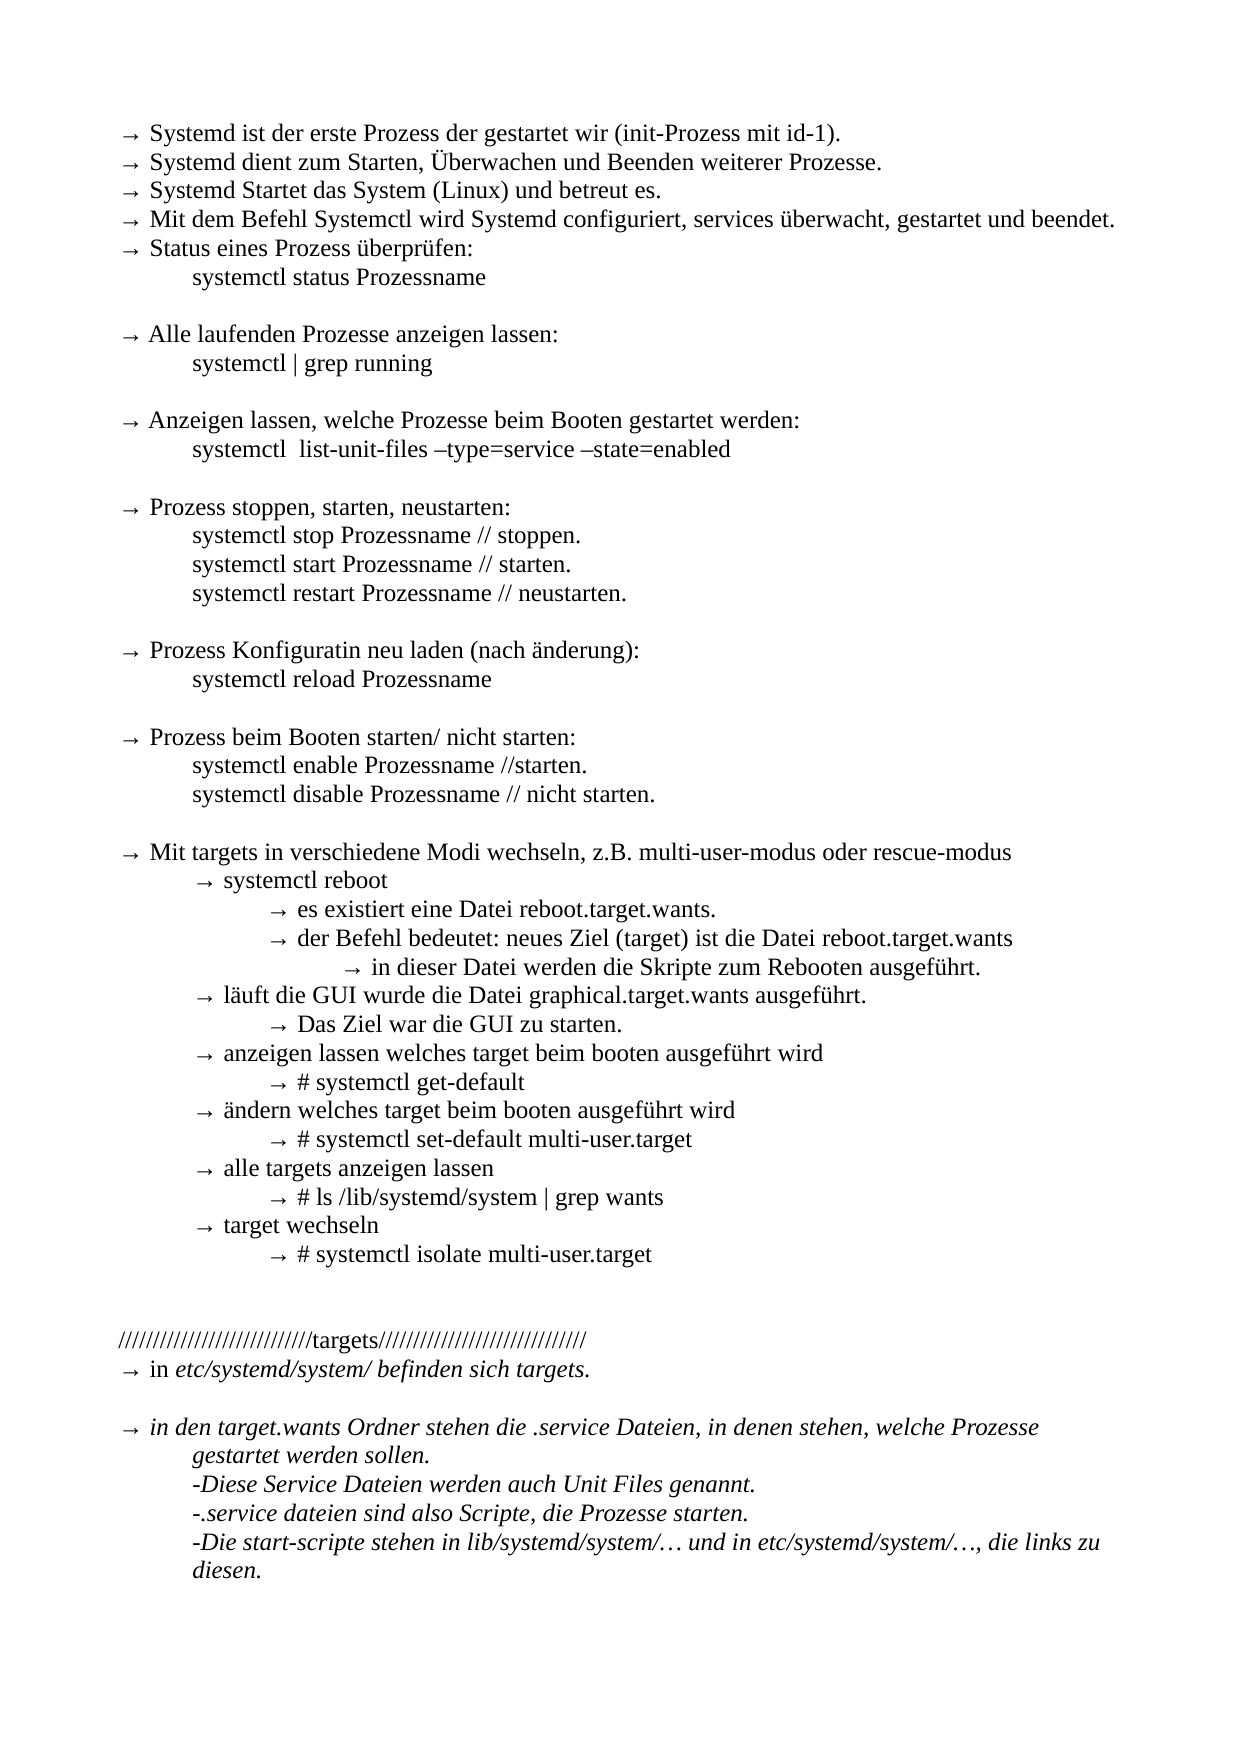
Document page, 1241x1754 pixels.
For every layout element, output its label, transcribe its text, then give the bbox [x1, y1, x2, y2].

text → es existiert eine Datei reboot.target.wants. [118, 894, 1122, 923]
text → der Befehl bedeutet: neues Ziel (target) ist die Datei reboot.target.wants [118, 923, 1122, 952]
text systemctl | grep running [118, 348, 1122, 377]
text → läuft die GUI wurde die Datei graphical.target.wants ausgeführt. [118, 981, 1122, 1009]
text → Status eines Prozess überprüfen: [118, 233, 1122, 262]
text → Systemd ist der erste Prozess der gestartet wir (init-Prozess mit id-1). [118, 118, 1122, 147]
text ////////////////////////////targets////////////////////////////// [118, 1326, 1122, 1354]
text → in dieser Datei werden die Skripte zum Rebooten ausgeführt. [118, 952, 1122, 981]
text → Alle laufenden Prozesse anzeigen lassen: [118, 319, 1122, 348]
text systemctl disable Prozessname // nicht starten. [118, 779, 1122, 808]
text → Mit dem Befehl Systemctl wird Systemd configuriert, services überwacht, gestartet und beendet. [118, 204, 1122, 233]
text → Systemd dient zum Starten, Überwachen und Beenden weiterer Prozesse. [118, 147, 1122, 176]
text → # ls /lib/systemd/system | grep wants [118, 1182, 1122, 1211]
text systemctl reload Prozessname [118, 664, 1122, 693]
text → Prozess beim Booten starten/ nicht starten: [118, 722, 1122, 751]
text systemctl restart Prozessname // neustarten. [118, 578, 1122, 607]
text systemctl stop Prozessname // stoppen. [118, 521, 1122, 549]
text → Das Ziel war die GUI zu starten. [118, 1009, 1122, 1038]
text → Anzeigen lassen, welche Prozesse beim Booten gestartet werden: [118, 406, 1122, 434]
text → anzeigen lassen welches target beim booten ausgeführt wird [118, 1038, 1122, 1067]
text → in den target.wants Ordner stehen die .service Dateien, in denen stehen, welche Prozesse gestartet werden sollen. [118, 1412, 1122, 1469]
text → Prozess stoppen, starten, neustarten: [118, 492, 1122, 521]
text systemctl status Prozessname [118, 262, 1122, 291]
text → Prozess Konfiguratin neu laden (nach änderung): [118, 636, 1122, 664]
text → systemctl reboot [118, 866, 1122, 894]
text -.service dateien sind also Scripte, die Prozesse starten. [118, 1498, 1122, 1527]
text → # systemctl set-default multi-user.target [118, 1124, 1122, 1153]
text → target wechseln [118, 1211, 1122, 1239]
text → alle targets anzeigen lassen [118, 1153, 1122, 1182]
text → Systemd Startet das System (Linux) und betreut es. [118, 176, 1122, 204]
text → # systemctl isolate multi-user.target [118, 1239, 1122, 1268]
text → # systemctl get-default [118, 1067, 1122, 1096]
text systemctl start Prozessname // starten. [118, 549, 1122, 578]
text -Die start-scripte stehen in lib/systemd/system/… und in etc/systemd/system/…, die links zu diesen. [118, 1527, 1122, 1584]
text -Diese Service Dateien werden auch Unit Files genannt. [118, 1469, 1122, 1498]
text systemctl list-unit-files –type=service –state=enabled [118, 434, 1122, 463]
text systemctl enable Prozessname //starten. [118, 751, 1122, 779]
text → in etc/systemd/system/ befinden sich targets. [118, 1354, 1122, 1383]
text → ändern welches target beim booten ausgeführt wird [118, 1096, 1122, 1124]
text → Mit targets in verschiedene Modi wechseln, z.B. multi-user-modus oder rescue-modus [118, 837, 1122, 866]
